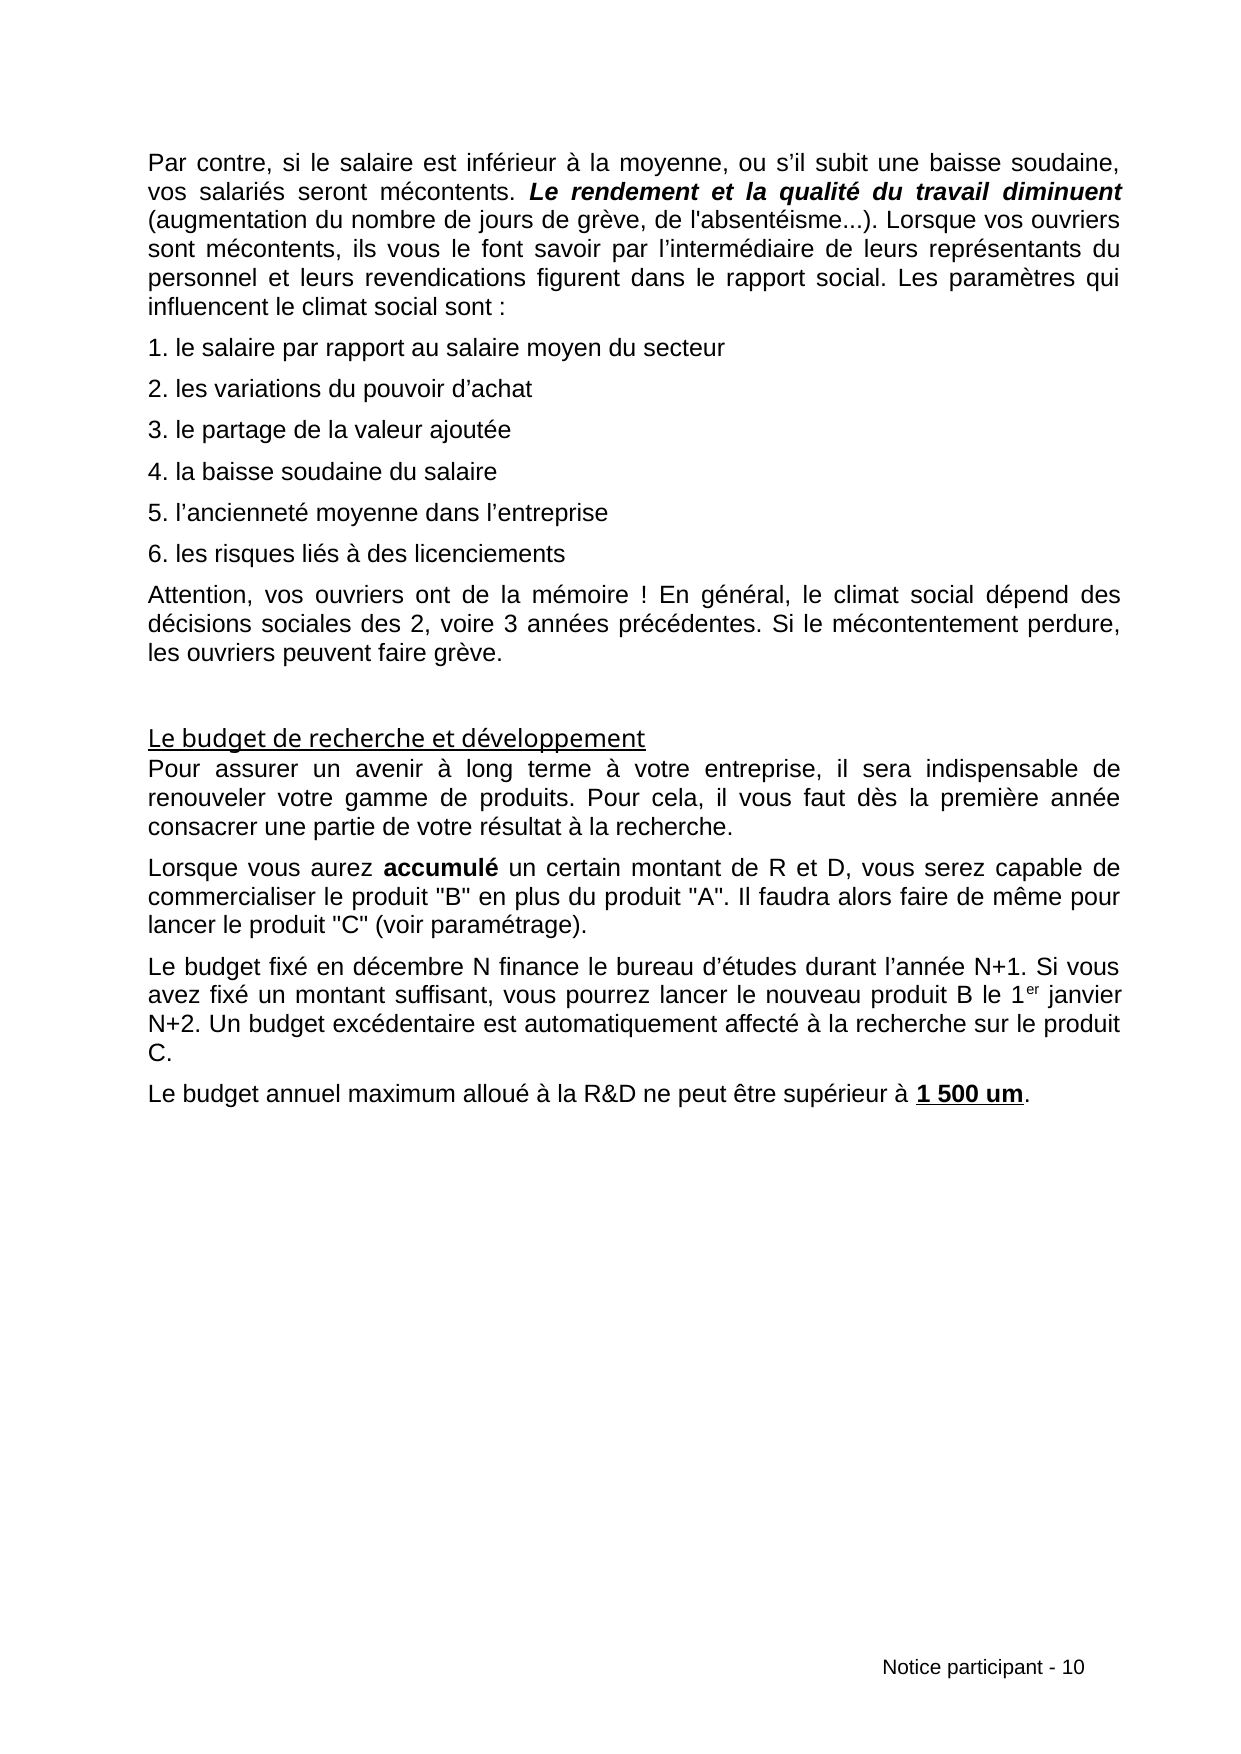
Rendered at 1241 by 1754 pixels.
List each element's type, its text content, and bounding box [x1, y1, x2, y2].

text Le budget fixé en décembre N finance le bureau d’études durant l’année N+1. Si vous avez fixé un montant suffisant, vous pourrez lancer le nouveau produit B le 1er janvier N+2. Un budget excédentaire est automatiquement affecté à la recherche sur le produit C. [148, 952, 1122, 1067]
text Lorsque vous aurez accumulé un certain montant de R et D, vous serez capable de commercialiser le produit "B" en plus du produit "A". Il faudra alors faire de même pour lancer le produit "C" (voir paramétrage). [148, 853, 1122, 939]
text Pour assurer un avenir à long terme à votre entreprise, il sera indispensable de renouveler votre gamme de produits. Pour cela, il vous faut dès la première année consacrer une partie de votre résultat à la recherche. [148, 754, 1122, 841]
text Le budget annuel maximum alloué à la R&D ne peut être supérieur à 1 500 um. [148, 1079, 1122, 1108]
text 4. la baisse soudaine du salaire [148, 456, 1122, 485]
text Par contre, si le salaire est inférieur à la moyenne, ou s’il subit une baisse soudaine, vos salariés seront mécontents. Le rendement et la qualité du travail diminuent (augmentation du nombre de jours de grève, de l'absentéisme...). Lorsque vos ouvriers sont mécontents, ils vous le font savoir par l’intermédiaire de leurs représentants du personnel et leurs revendications figurent dans le rapport social. Les paramètres qui influencent le climat social sont : [148, 148, 1122, 320]
text 5. l’ancienneté moyenne dans l’entreprise [148, 498, 1122, 526]
subtitle Le budget de recherche et développement [148, 720, 1122, 754]
text 1. le salaire par rapport au salaire moyen du secteur [148, 333, 1122, 361]
text 3. le partage de la valeur ajoutée [148, 415, 1122, 444]
text 2. les variations du pouvoir d’achat [148, 374, 1122, 403]
text Attention, vos ouvriers ont de la mémoire ! En général, le climat social dépend des décisions sociales des 2, voire 3 années précédentes. Si le mécontentement perdure, les ouvriers peuvent faire grève. [148, 580, 1122, 666]
text 6. les risques liés à des licenciements [148, 539, 1122, 568]
